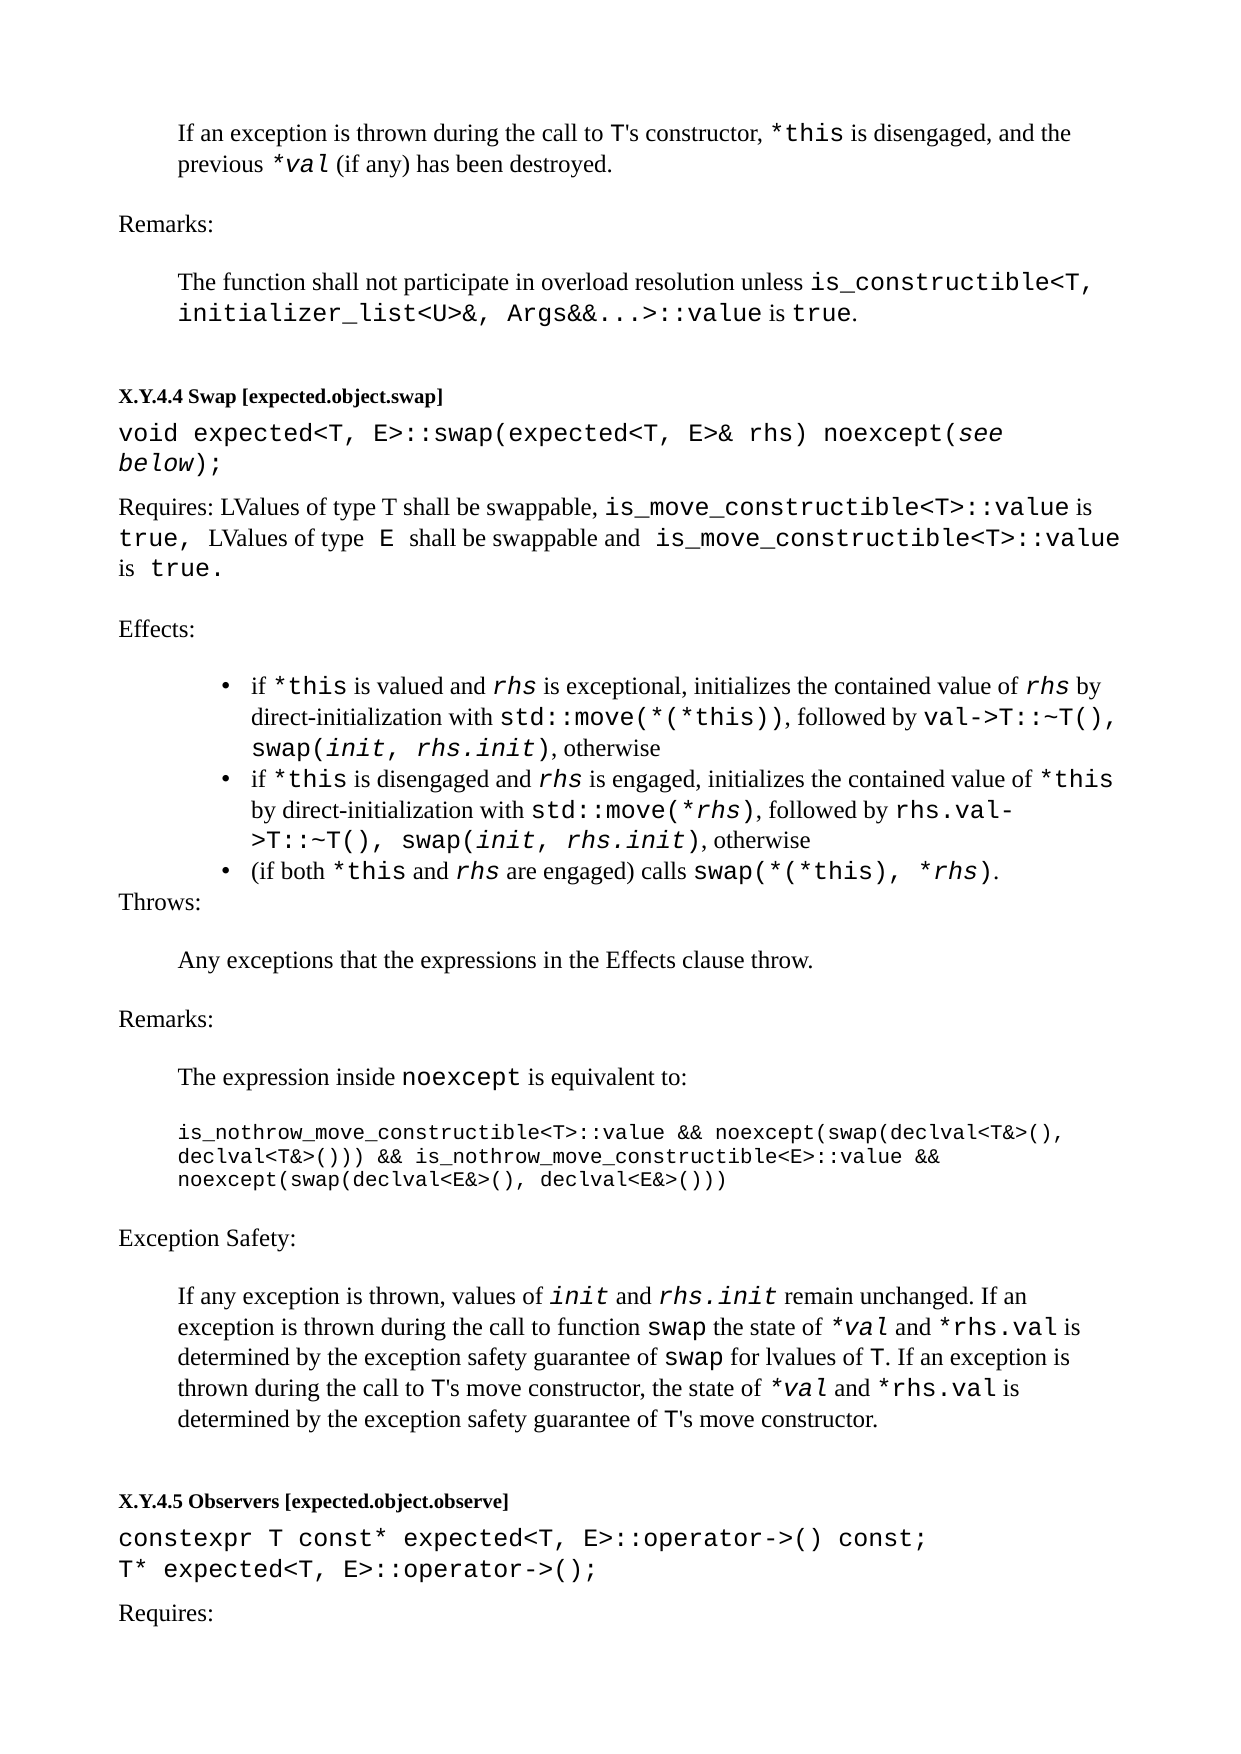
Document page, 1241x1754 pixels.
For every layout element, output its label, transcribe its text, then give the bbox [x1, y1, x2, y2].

subtitle Remarks: [118, 209, 1122, 238]
subtitle Remarks: [118, 1004, 1122, 1032]
list If an exception is thrown during the call to T's constructor, *this is disengaged, and the previous *val (if any) has been destroyed. [177, 118, 1122, 180]
subtitle Effects: [118, 614, 1122, 643]
subtitle X.Y.4.5 Observers [expected.object.observe] [118, 1489, 1122, 1513]
list The expression inside noexcept is equivalent to: [177, 1062, 1122, 1093]
list if *this is valued and rhs is exceptional, initializes the contained value of rhs by direct-initialization with std::move(*(*this)), followed by val->T::~T(), swap(init, rhs.init), otherwise [221, 671, 1122, 764]
subtitle X.Y.4.4 Swap [expected.object.swap] [118, 384, 1122, 408]
text constexpr T const* expected<T, E>::operator->() const; T* expected<T, E>::operator->(); [118, 1526, 1122, 1585]
list Any exceptions that the expressions in the Effects clause throw. [177, 945, 1122, 974]
subtitle Requires: [118, 1598, 1122, 1626]
subtitle Requires: LValues of type T shall be swappable, is_move_constructible<T>::value is true, LValues of type E shall be swappable and is_move_constructible<T>::value is true. [118, 492, 1122, 584]
list If any exception is thrown, values of init and rhs.init remain unchanged. If an exception is thrown during the call to function swap the state of *val and *rhs.val is determined by the exception safety guarantee of swap for lvalues of T. If an exception is thrown during the call to T's move constructor, the state of *val and *rhs.val is determined by the exception safety guarantee of T's move constructor. [177, 1281, 1122, 1435]
list The function shall not participate in overload resolution unless is_constructible<T, initializer_list<U>&, Args&&...>::value is true. [177, 267, 1122, 329]
list if *this is disengaged and rhs is engaged, initializes the contained value of *this by direct-initialization with std::move(*rhs), followed by rhs.val->T::~T(), swap(init, rhs.init), otherwise [221, 764, 1122, 856]
subtitle Exception Safety: [118, 1223, 1122, 1251]
list (if both *this and rhs are engaged) calls swap(*(*this), *rhs). [221, 856, 1122, 887]
subtitle Throws: [118, 887, 1122, 916]
text void expected<T, E>::swap(expected<T, E>& rhs) noexcept(see below); [118, 420, 1122, 479]
text is_nothrow_move_constructible<T>::value && noexcept(swap(declval<T&>(), declval<T&>())) && is_nothrow_move_constructible<E>::value && noexcept(swap(declval<E&>(), declval<E&>())) [177, 1122, 1122, 1193]
